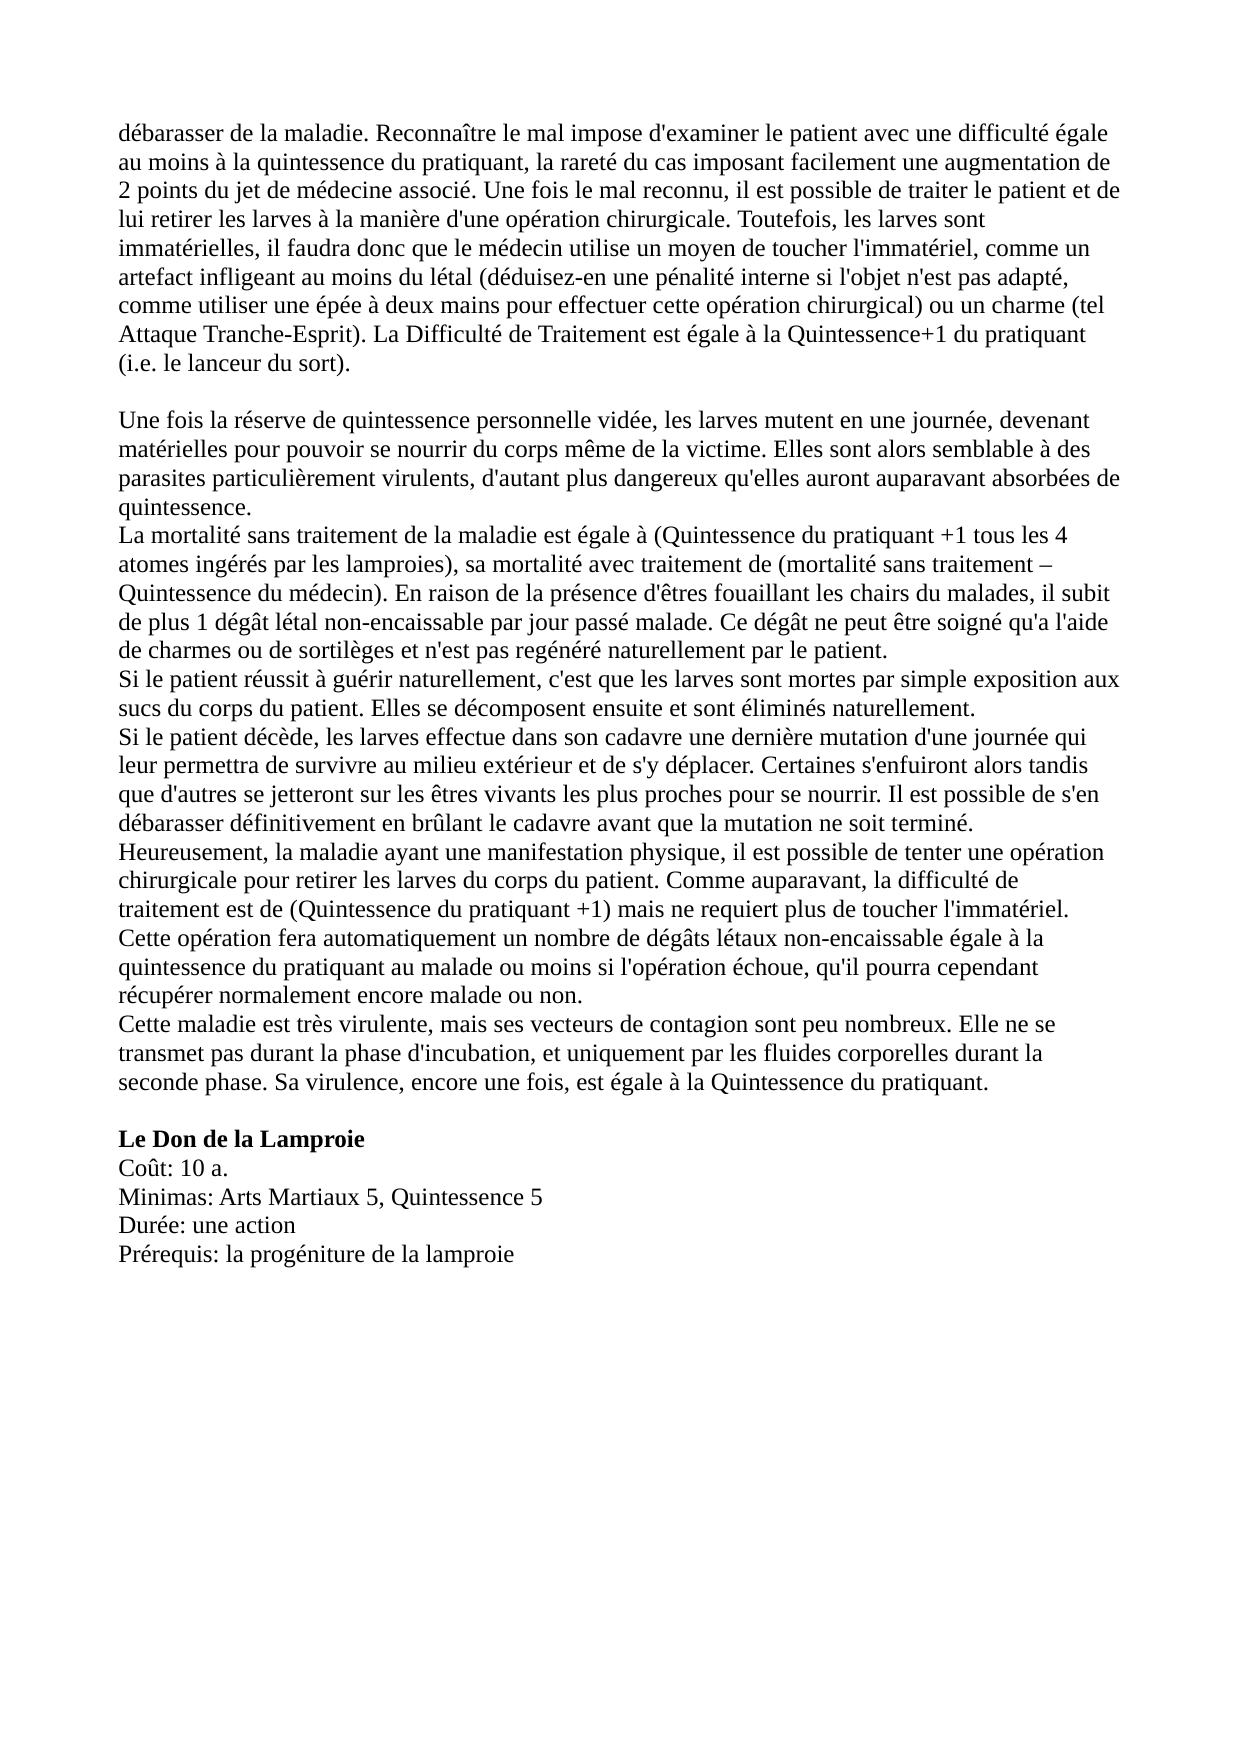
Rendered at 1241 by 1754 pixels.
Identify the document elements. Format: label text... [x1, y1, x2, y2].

text Le Don de la Lamproie [118, 1124, 1122, 1153]
text débarasser de la maladie. Reconnaître le mal impose d'examiner le patient avec une difficulté égale au moins à la quintessence du pratiquant, la rareté du cas imposant facilement une augmentation de 2 points du jet de médecine associé. Une fois le mal reconnu, il est possible de traiter le patient et de lui retirer les larves à la manière d'une opération chirurgicale. Toutefois, les larves sont immatérielles, il faudra donc que le médecin utilise un moyen de toucher l'immatériel, comme un artefact infligeant au moins du létal (déduisez-en une pénalité interne si l'objet n'est pas adapté, comme utiliser une épée à deux mains pour effectuer cette opération chirurgical) ou un charme (tel Attaque Tranche-Esprit). La Difficulté de Traitement est égale à la Quintessence+1 du pratiquant (i.e. le lanceur du sort). [118, 118, 1122, 377]
text Une fois la réserve de quintessence personnelle vidée, les larves mutent en une journée, devenant matérielles pour pouvoir se nourrir du corps même de la victime. Elles sont alors semblable à des parasites particulièrement virulents, d'autant plus dangereux qu'elles auront auparavant absorbées de quintessence. [118, 406, 1122, 521]
text Coût: 10 a. [118, 1153, 1122, 1182]
text La mortalité sans traitement de la maladie est égale à (Quintessence du pratiquant +1 tous les 4 atomes ingérés par les lamproies), sa mortalité avec traitement de (mortalité sans traitement – Quintessence du médecin). En raison de la présence d'êtres fouaillant les chairs du malades, il subit de plus 1 dégât létal non-encaissable par jour passé malade. Ce dégât ne peut être soigné qu'a l'aide de charmes ou de sortilèges et n'est pas regénéré naturellement par le patient. [118, 521, 1122, 664]
text Heureusement, la maladie ayant une manifestation physique, il est possible de tenter une opération chirurgicale pour retirer les larves du corps du patient. Comme auparavant, la difficulté de traitement est de (Quintessence du pratiquant +1) mais ne requiert plus de toucher l'immatériel. Cette opération fera automatiquement un nombre de dégâts létaux non-encaissable égale à la quintessence du pratiquant au malade ou moins si l'opération échoue, qu'il pourra cependant récupérer normalement encore malade ou non. [118, 837, 1122, 1009]
text Minimas: Arts Martiaux 5, Quintessence 5 [118, 1182, 1122, 1211]
text Cette maladie est très virulente, mais ses vecteurs de contagion sont peu nombreux. Elle ne se transmet pas durant la phase d'incubation, et uniquement par les fluides corporelles durant la seconde phase. Sa virulence, encore une fois, est égale à la Quintessence du pratiquant. [118, 1009, 1122, 1096]
text Si le patient réussit à guérir naturellement, c'est que les larves sont mortes par simple exposition aux sucs du corps du patient. Elles se décomposent ensuite et sont éliminés naturellement. [118, 664, 1122, 722]
text Prérequis: la progéniture de la lamproie [118, 1239, 1122, 1268]
text Durée: une action [118, 1211, 1122, 1239]
text Si le patient décède, les larves effectue dans son cadavre une dernière mutation d'une journée qui leur permettra de survivre au milieu extérieur et de s'y déplacer. Certaines s'enfuiront alors tandis que d'autres se jetteront sur les êtres vivants les plus proches pour se nourrir. Il est possible de s'en débarasser définitivement en brûlant le cadavre avant que la mutation ne soit terminé. [118, 722, 1122, 837]
